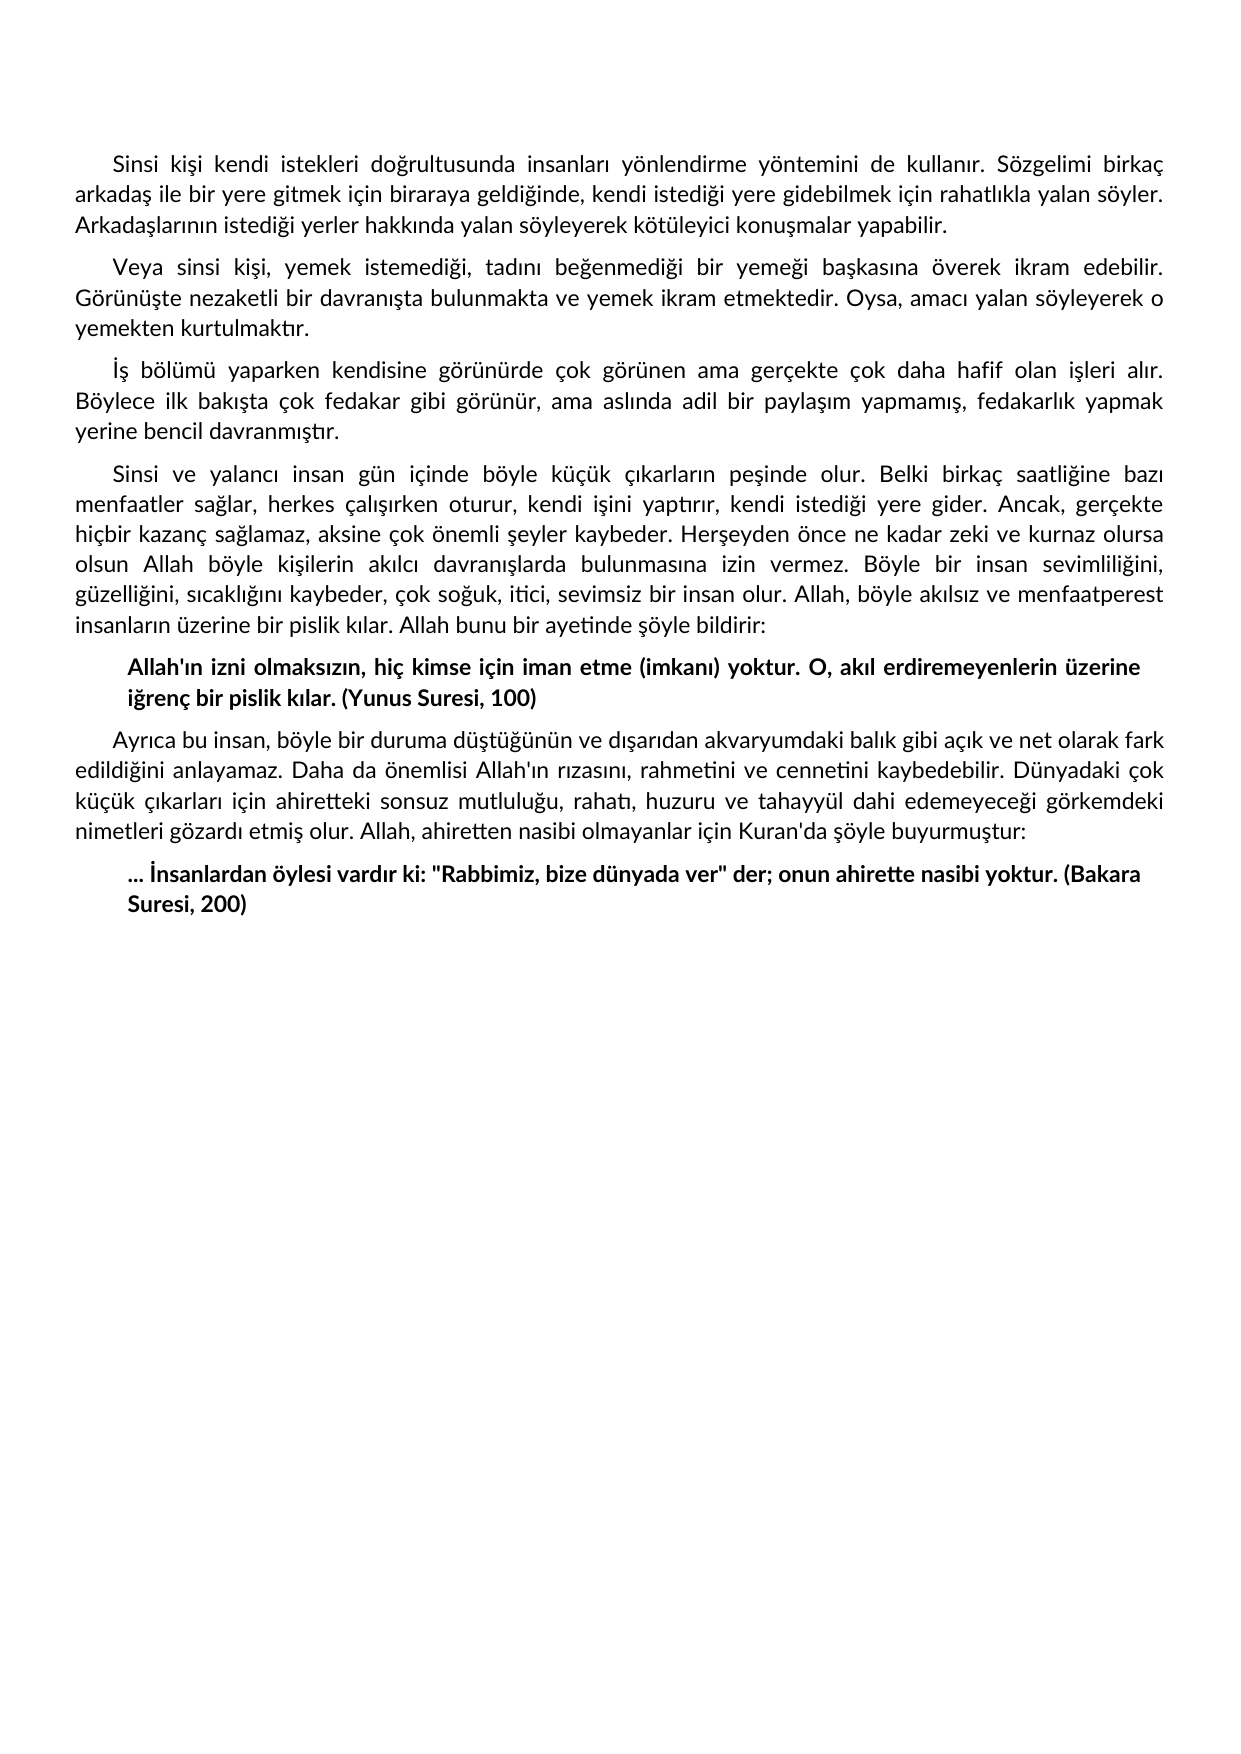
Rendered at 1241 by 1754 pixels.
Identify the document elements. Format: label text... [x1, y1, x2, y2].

text Veya sinsi kişi, yemek istemediği, tadını beğenmediği bir yemeği başkasına överek ikram edebilir. Görünüşte nezaketli bir davranışta bulunmakta ve yemek ikram etmektedir. Oysa, amacı yalan söyleyerek o yemekten kurtulmaktır. [75, 253, 1165, 341]
text İş bölümü yaparken kendisine görünürde çok görünen ama gerçekte çok daha hafif olan işleri alır. Böylece ilk bakışta çok fedakar gibi görünür, ama aslında adil bir paylaşım yapmamış, fedakarlık yapmak yerine bencil davranmıştır. [75, 356, 1165, 444]
text ... İnsanlardan öylesi vardır ki: "Rabbimiz, bize dünyada ver" der; onun ahirette nasibi yoktur. (Bakara Suresi, 200) [127, 859, 1143, 917]
text Allah'ın izni olmaksızın, hiç kimse için iman etme (imkanı) yoktur. O, akıl erdiremeyenlerin üzerine iğrenç bir pislik kılar. (Yunus Suresi, 100) [127, 653, 1143, 711]
text Ayrıca bu insan, böyle bir duruma düştüğünün ve dışarıdan akvaryumdaki balık gibi açık ve net olarak fark edildiğini anlayamaz. Daha da önemlisi Allah'ın rızasını, rahmetini ve cennetini kaybedebilir. Dünyadaki çok küçük çıkarları için ahiretteki sonsuz mutluluğu, rahatı, huzuru ve tahayyül dahi edemeyeceği görkemdeki nimetleri gözardı etmiş olur. Allah, ahiretten nasibi olmayanlar için Kuran'da şöyle buyurmuştur: [75, 726, 1165, 844]
text Sinsi ve yalancı insan gün içinde böyle küçük çıkarların peşinde olur. Belki birkaç saatliğine bazı menfaatler sağlar, herkes çalışırken oturur, kendi işini yaptırır, kendi istediği yere gider. Ancak, gerçekte hiçbir kazanç sağlamaz, aksine çok önemli şeyler kaybeder. Herşeyden önce ne kadar zeki ve kurnaz olursa olsun Allah böyle kişilerin akılcı davranışlarda bulunmasına izin vermez. Böyle bir insan sevimliliğini, güzelliğini, sıcaklığını kaybeder, çok soğuk, itici, sevimsiz bir insan olur. Allah, böyle akılsız ve menfaatperest insanların üzerine bir pislik kılar. Allah bunu bir ayetinde şöyle bildirir: [75, 459, 1165, 638]
text Sinsi kişi kendi istekleri doğrultusunda insanları yönlendirme yöntemini de kullanır. Sözgelimi birkaç arkadaş ile bir yere gitmek için biraraya geldiğinde, kendi istediği yere gidebilmek için rahatlıkla yalan söyler. Arkadaşlarının istediği yerler hakkında yalan söyleyerek kötüleyici konuşmalar yapabilir. [75, 150, 1165, 238]
